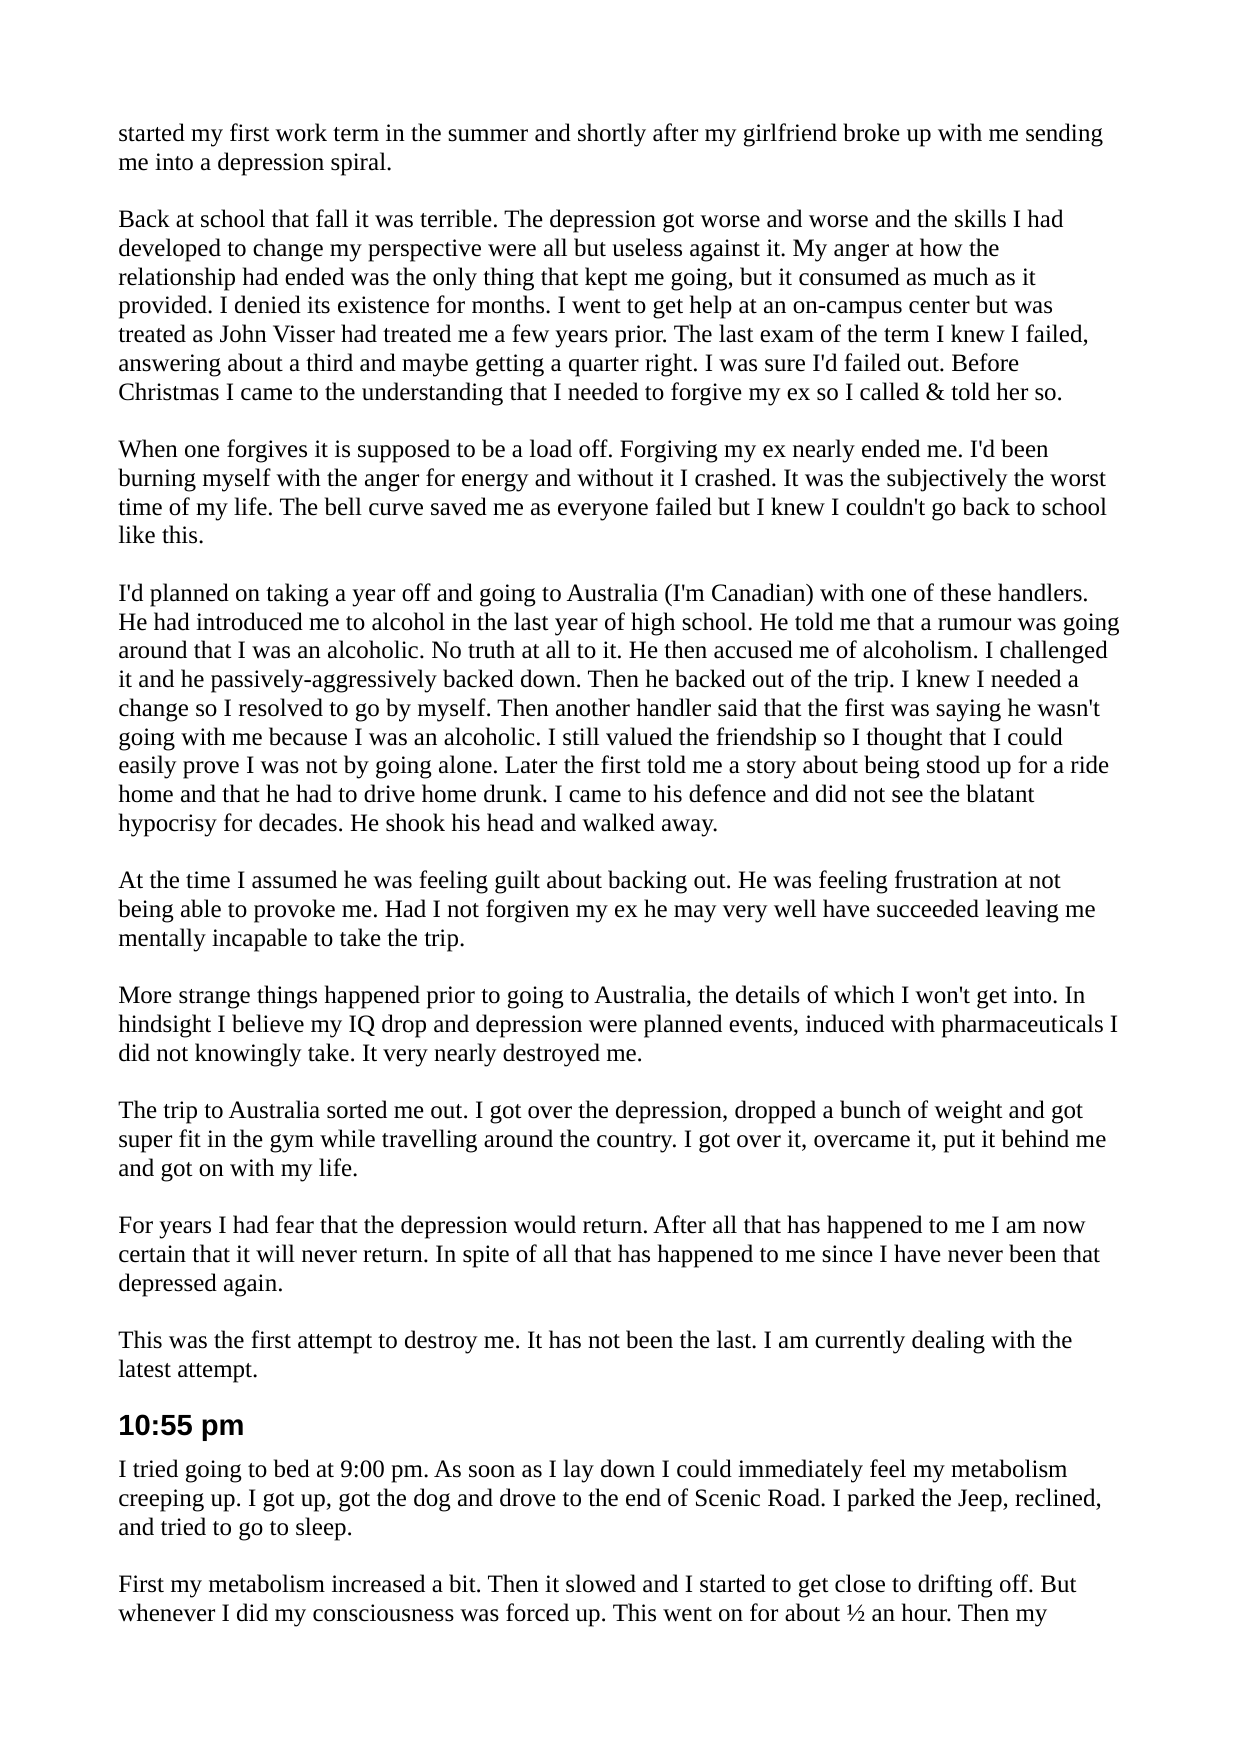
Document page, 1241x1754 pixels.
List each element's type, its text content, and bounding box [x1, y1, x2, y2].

text I'd planned on taking a year off and going to Australia (I'm Canadian) with one of these handlers. He had introduced me to alcohol in the last year of high school. He told me that a rumour was going around that I was an alcoholic. No truth at all to it. He then accused me of alcoholism. I challenged it and he passively-aggressively backed down. Then he backed out of the trip. I knew I needed a change so I resolved to go by myself. Then another handler said that the first was saying he wasn't going with me because I was an alcoholic. I still valued the friendship so I thought that I could easily prove I was not by going alone. Later the first told me a story about being stood up for a ride home and that he had to drive home drunk. I came to his defence and did not see the blatant hypocrisy for decades. He shook his head and walked away. [118, 578, 1122, 837]
text For years I had fear that the depression would return. After all that has happened to me I am now certain that it will never return. In spite of all that has happened to me since I have never been that depressed again. [118, 1211, 1122, 1297]
subtitle 10:55 pm [118, 1408, 1122, 1442]
text First my metabolism increased a bit. Then it slowed and I started to get close to drifting off. But whenever I did my consciousness was forced up. This went on for about ½ an hour. Then my [118, 1569, 1122, 1627]
text This was the first attempt to destroy me. It has not been the last. I am currently dealing with the latest attempt. [118, 1326, 1122, 1383]
text Back at school that fall it was terrible. The depression got worse and worse and the skills I had developed to change my perspective were all but useless against it. My anger at how the relationship had ended was the only thing that kept me going, but it consumed as much as it provided. I denied its existence for months. I went to get help at an on-campus center but was treated as John Visser had treated me a few years prior. The last exam of the term I knew I failed, answering about a third and maybe getting a quarter right. I was sure I'd failed out. Before Christmas I came to the understanding that I needed to forgive my ex so I called & told her so. [118, 204, 1122, 406]
text started my first work term in the summer and shortly after my girlfriend broke up with me sending me into a depression spiral. [118, 118, 1122, 176]
text The trip to Australia sorted me out. I got over the depression, dropped a bunch of weight and got super fit in the gym while travelling around the country. I got over it, overcame it, put it behind me and got on with my life. [118, 1096, 1122, 1182]
text I tried going to bed at 9:00 pm. As soon as I lay down I could immediately feel my metabolism creeping up. I got up, got the dog and drove to the end of Scenic Road. I parked the Jeep, reclined, and tried to go to sleep. [118, 1454, 1122, 1540]
text At the time I assumed he was feeling guilt about backing out. He was feeling frustration at not being able to provoke me. Had I not forgiven my ex he may very well have succeeded leaving me mentally incapable to take the trip. [118, 866, 1122, 952]
text When one forgives it is supposed to be a load off. Forgiving my ex nearly ended me. I'd been burning myself with the anger for energy and without it I crashed. It was the subjectively the worst time of my life. The bell curve saved me as everyone failed but I knew I couldn't go back to school like this. [118, 434, 1122, 549]
text More strange things happened prior to going to Australia, the details of which I won't get into. In hindsight I believe my IQ drop and depression were planned events, induced with pharmaceuticals I did not knowingly take. It very nearly destroyed me. [118, 981, 1122, 1067]
